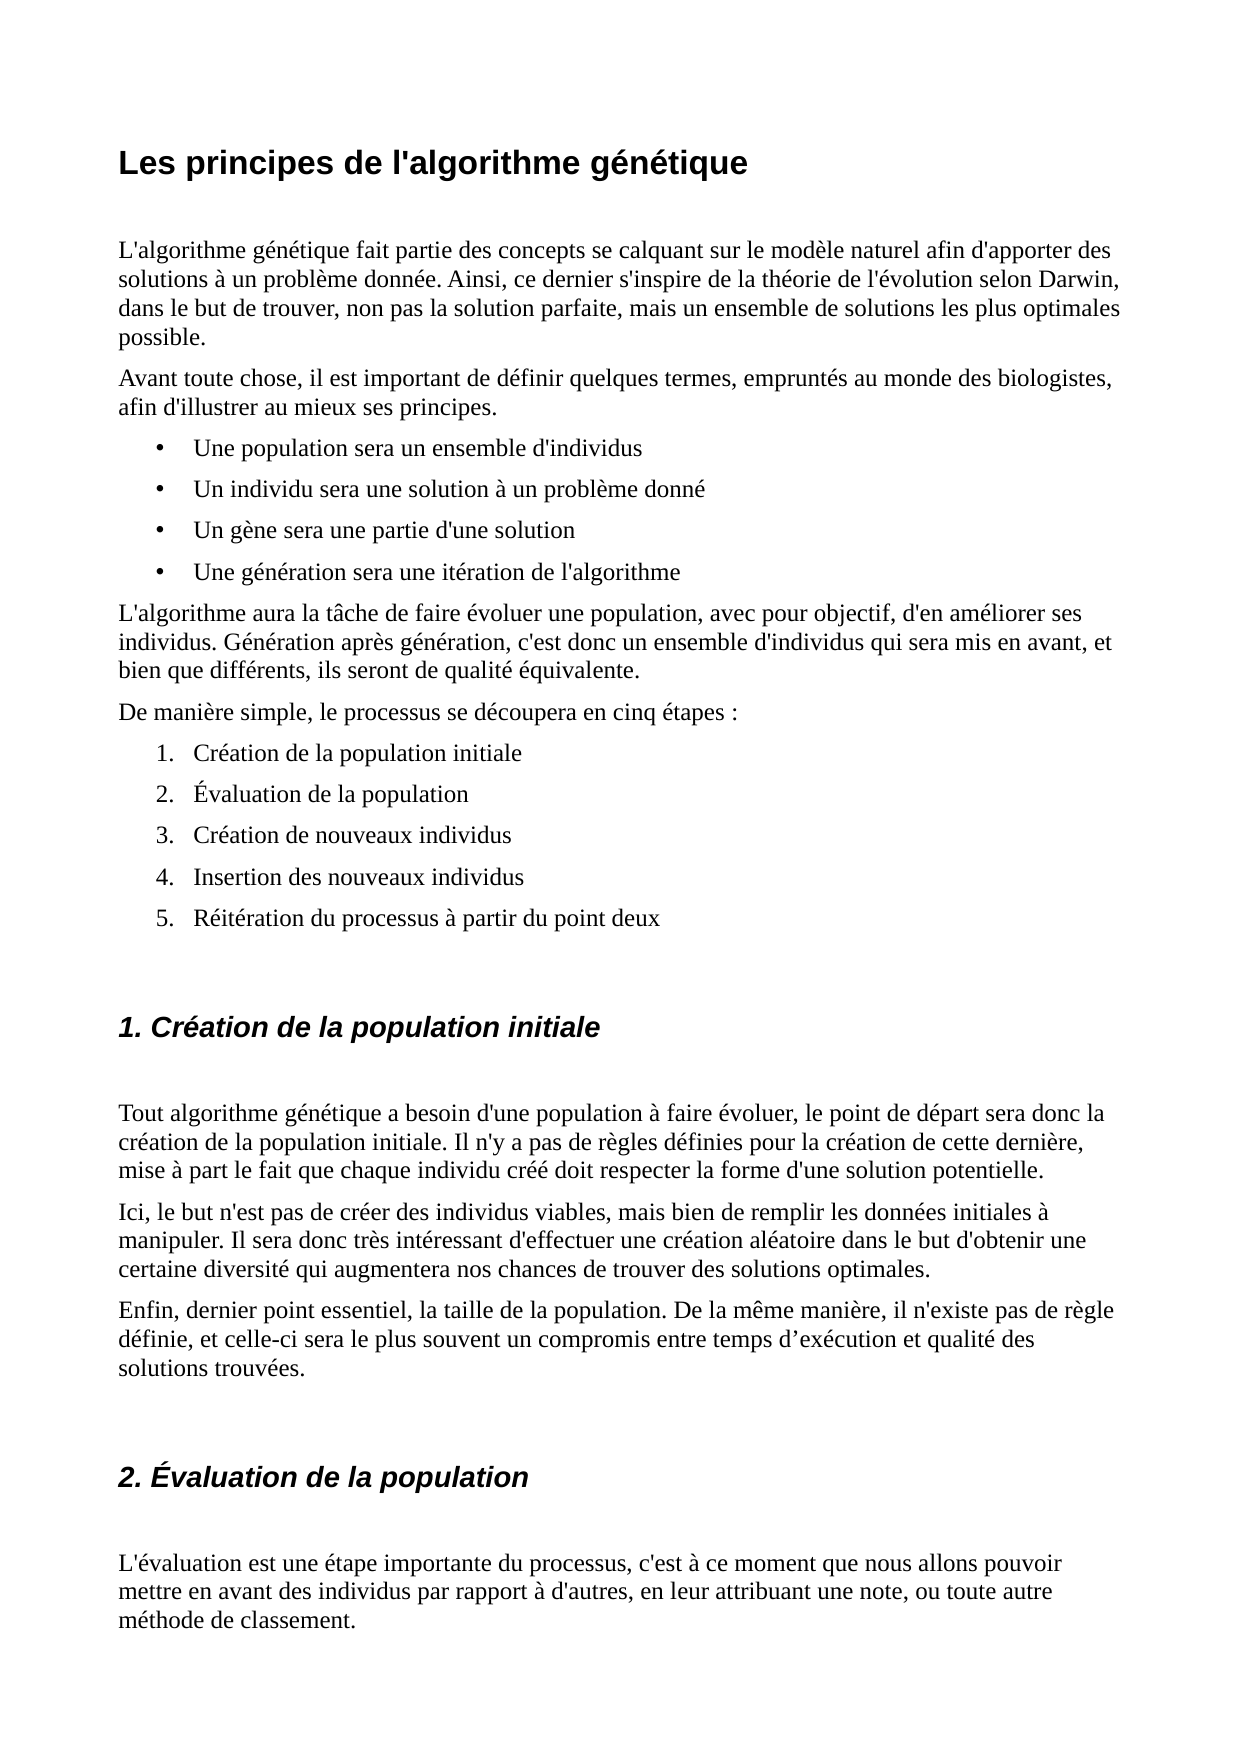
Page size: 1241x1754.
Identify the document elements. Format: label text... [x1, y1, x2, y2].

list Une génération sera une itération de l'algorithme [156, 557, 1122, 586]
list Création de nouveaux individus [156, 821, 1122, 849]
list Un individu sera une solution à un problème donné [156, 474, 1122, 503]
text L'évaluation est une étape importante du processus, c'est à ce moment que nous allons pouvoir mettre en avant des individus par rapport à d'autres, en leur attribuant une note, ou toute autre méthode de classement. [118, 1548, 1122, 1634]
subtitle 2. Évaluation de la population [118, 1460, 1122, 1494]
text Ici, le but n'est pas de créer des individus viables, mais bien de remplir les données initiales à manipuler. Il sera donc très intéressant d'effectuer une création aléatoire dans le but d'obtenir une certaine diversité qui augmentera nos chances de trouver des solutions optimales. [118, 1197, 1122, 1283]
text Avant toute chose, il est important de définir quelques termes, empruntés au monde des biologistes, afin d'illustrer au mieux ses principes. [118, 363, 1122, 421]
text Enfin, dernier point essentiel, la taille de la population. De la même manière, il n'existe pas de règle définie, et celle-ci sera le plus souvent un compromis entre temps d’exécution et qualité des solutions trouvées. [118, 1295, 1122, 1382]
list Réitération du processus à partir du point deux [156, 903, 1122, 932]
list Évaluation de la population [156, 779, 1122, 808]
subtitle 1. Création de la population initiale [118, 1011, 1122, 1044]
list Création de la population initiale [156, 738, 1122, 767]
list Un gène sera une partie d'une solution [156, 516, 1122, 544]
text L'algorithme aura la tâche de faire évoluer une population, avec pour objectif, d'en améliorer ses individus. Génération après génération, c'est donc un ensemble d'individus qui sera mis en avant, et bien que différents, ils seront de qualité équivalente. [118, 598, 1122, 684]
subtitle Les principes de l'algorithme génétique [118, 143, 1122, 182]
text De manière simple, le processus se découpera en cinq étapes : [118, 697, 1122, 726]
text L'algorithme génétique fait partie des concepts se calquant sur le modèle naturel afin d'apporter des solutions à un problème donnée. Ainsi, ce dernier s'inspire de la théorie de l'évolution selon Darwin, dans le but de trouver, non pas la solution parfaite, mais un ensemble de solutions les plus optimales possible. [118, 236, 1122, 351]
list Insertion des nouveaux individus [156, 862, 1122, 891]
list Une population sera un ensemble d'individus [156, 433, 1122, 462]
text Tout algorithme génétique a besoin d'une population à faire évoluer, le point de départ sera donc la création de la population initiale. Il n'y a pas de règles définies pour la création de cette dernière, mise à part le fait que chaque individu créé doit respecter la forme d'une solution potentielle. [118, 1098, 1122, 1184]
